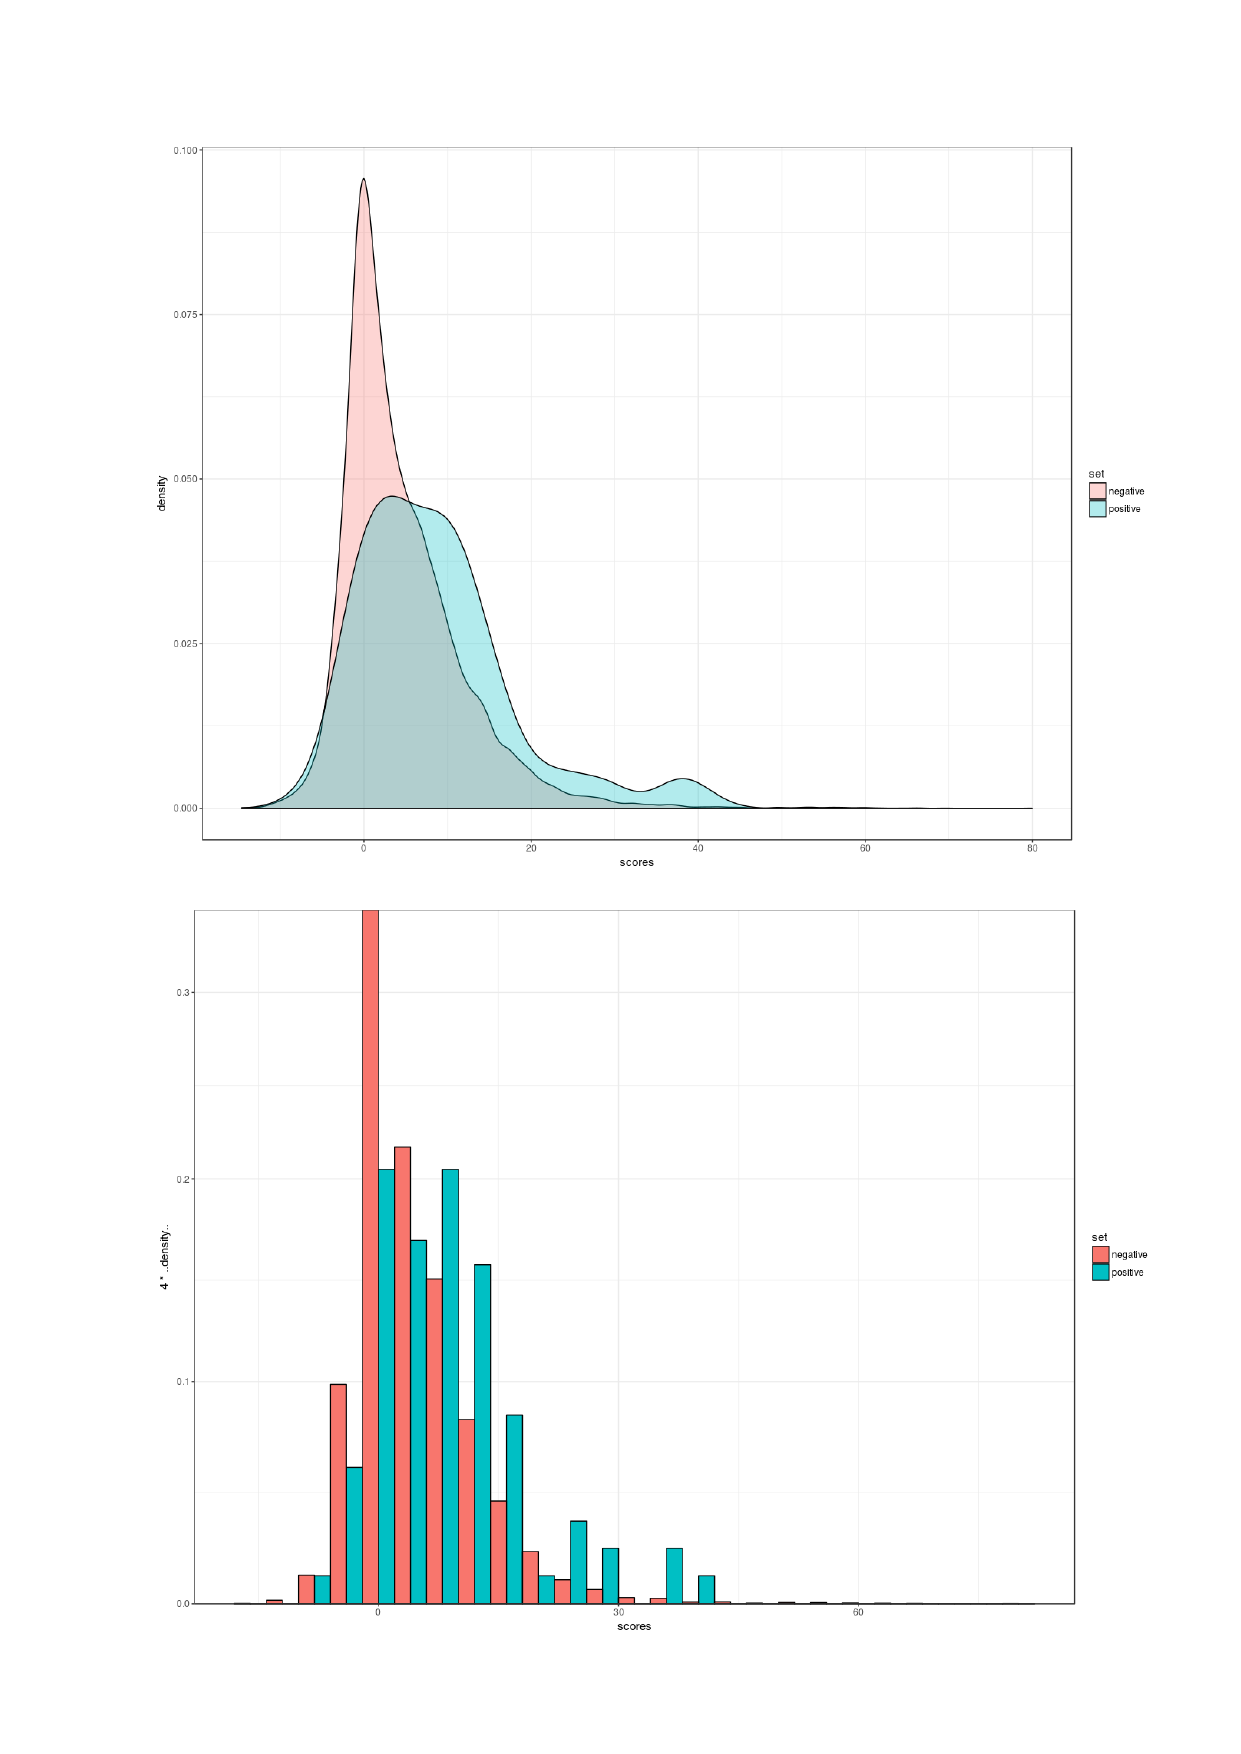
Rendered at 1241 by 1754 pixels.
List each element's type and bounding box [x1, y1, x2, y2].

picture [155, 905, 1159, 1635]
picture [151, 141, 1155, 871]
